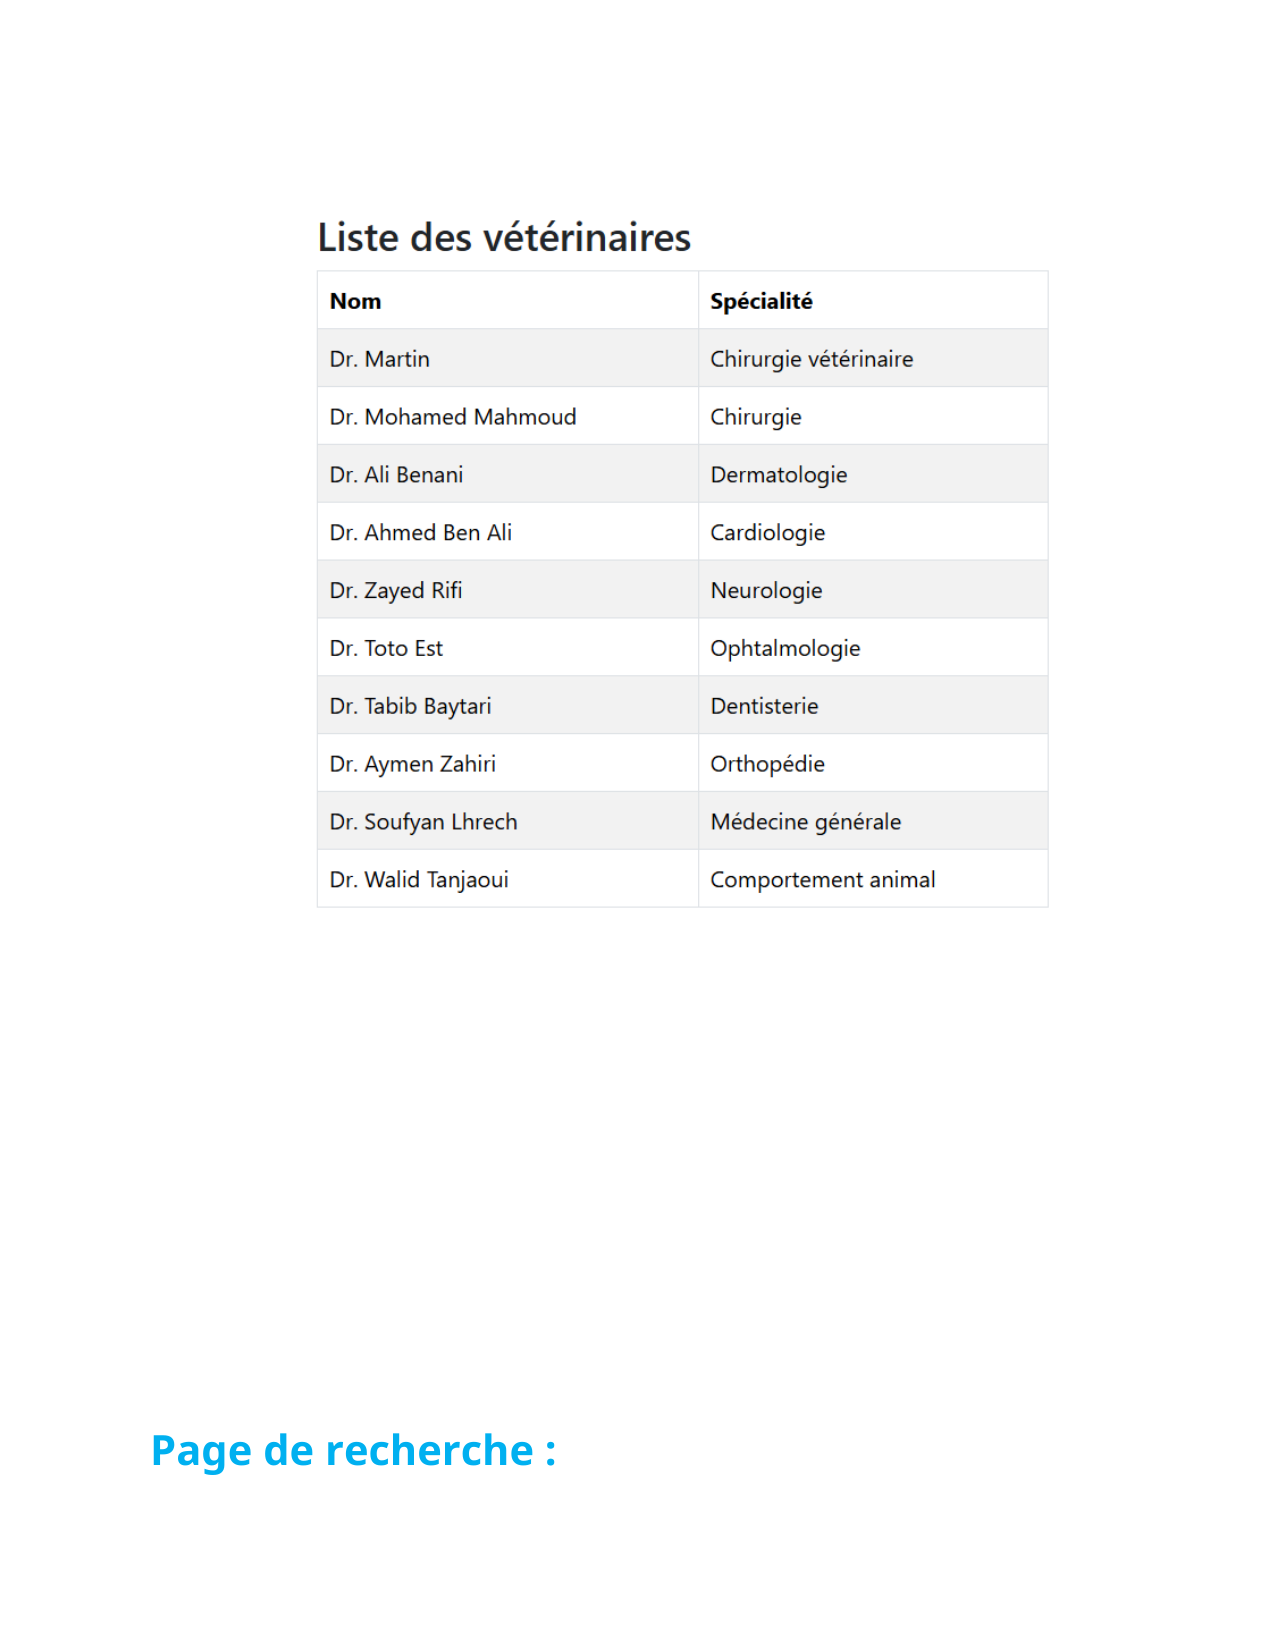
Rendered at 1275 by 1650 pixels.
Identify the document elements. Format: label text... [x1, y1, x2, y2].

text Page de recherche : [150, 1421, 1125, 1477]
